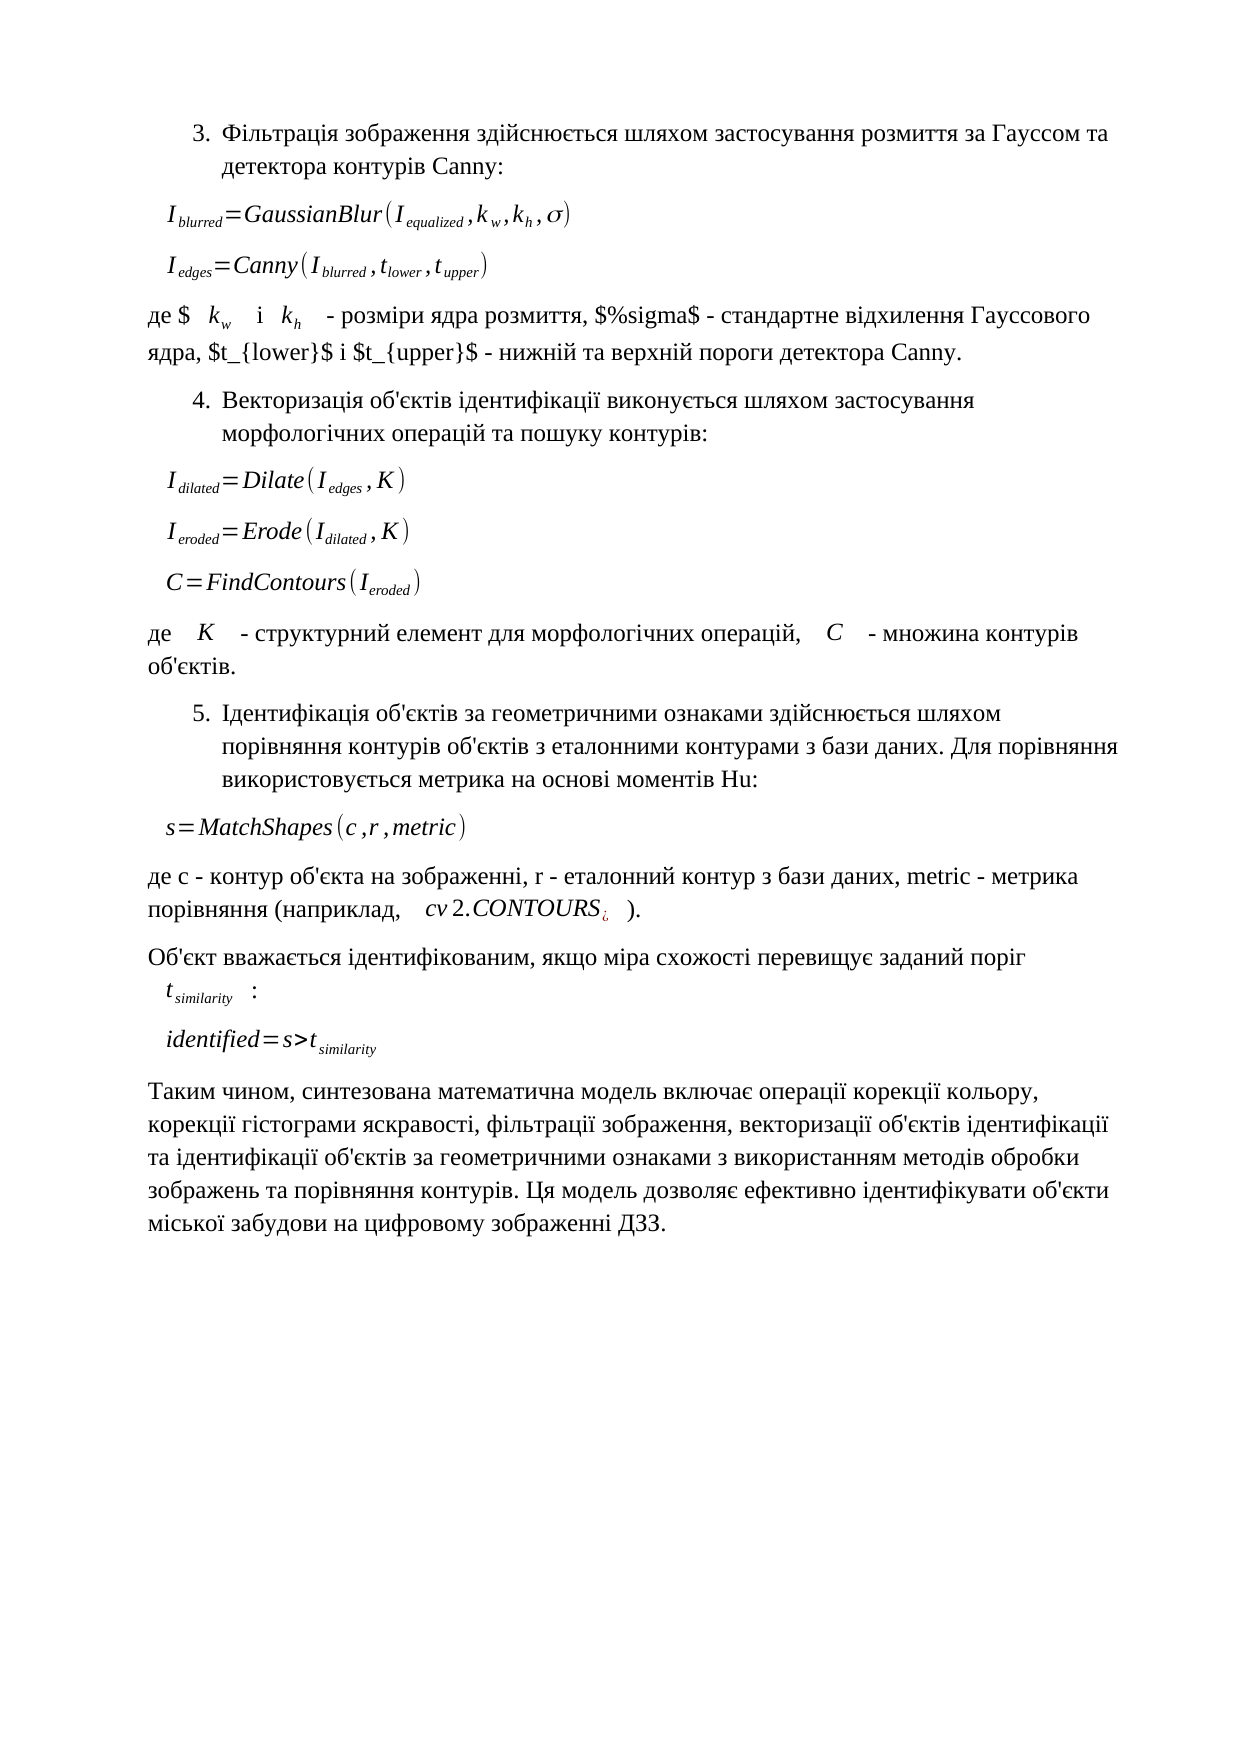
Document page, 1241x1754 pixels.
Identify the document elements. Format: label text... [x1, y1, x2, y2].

text Об'єкт вважається ідентифікованим, якщо міра схожості перевищує заданий поріг : [148, 942, 1122, 1007]
list Векторизація об'єктів ідентифікації виконується шляхом застосування морфологічних операцій та пошуку контурів: [192, 385, 1122, 446]
list Ідентифікація об'єктів за геометричними ознаками здійснюється шляхом порівняння контурів об'єктів з еталонними контурами з бази даних. Для порівняння використовується метрика на основі моментів Hu: [192, 698, 1122, 793]
text де $ і - розміри ядра розмиття, $%sigma$ - стандартне відхилення Гауссового ядра, $t_{lower}$ і $t_{upper}$ - нижній та верхній пороги детектора Canny. [148, 300, 1122, 366]
text де - структурний елемент для морфологічних операцій, - множина контурів об'єктів. [148, 618, 1122, 679]
list Фільтрація зображення здійснюється шляхом застосування розмиття за Гауссом та детектора контурів Canny: [192, 118, 1122, 180]
text де c - контур об'єкта на зображенні, r - еталонний контур з бази даних, metric - метрика порівняння (наприклад, ). [148, 861, 1122, 923]
text Таким чином, синтезована математична модель включає операції корекції кольору, корекції гістограми яскравості, фільтрації зображення, векторизації об'єктів ідентифікації та ідентифікації об'єктів за геометричними ознаками з використанням методів обробки зображень та порівняння контурів. Ця модель дозволяє ефективно ідентифікувати об'єкти міської забудови на цифровому зображенні ДЗЗ. [148, 1076, 1122, 1237]
